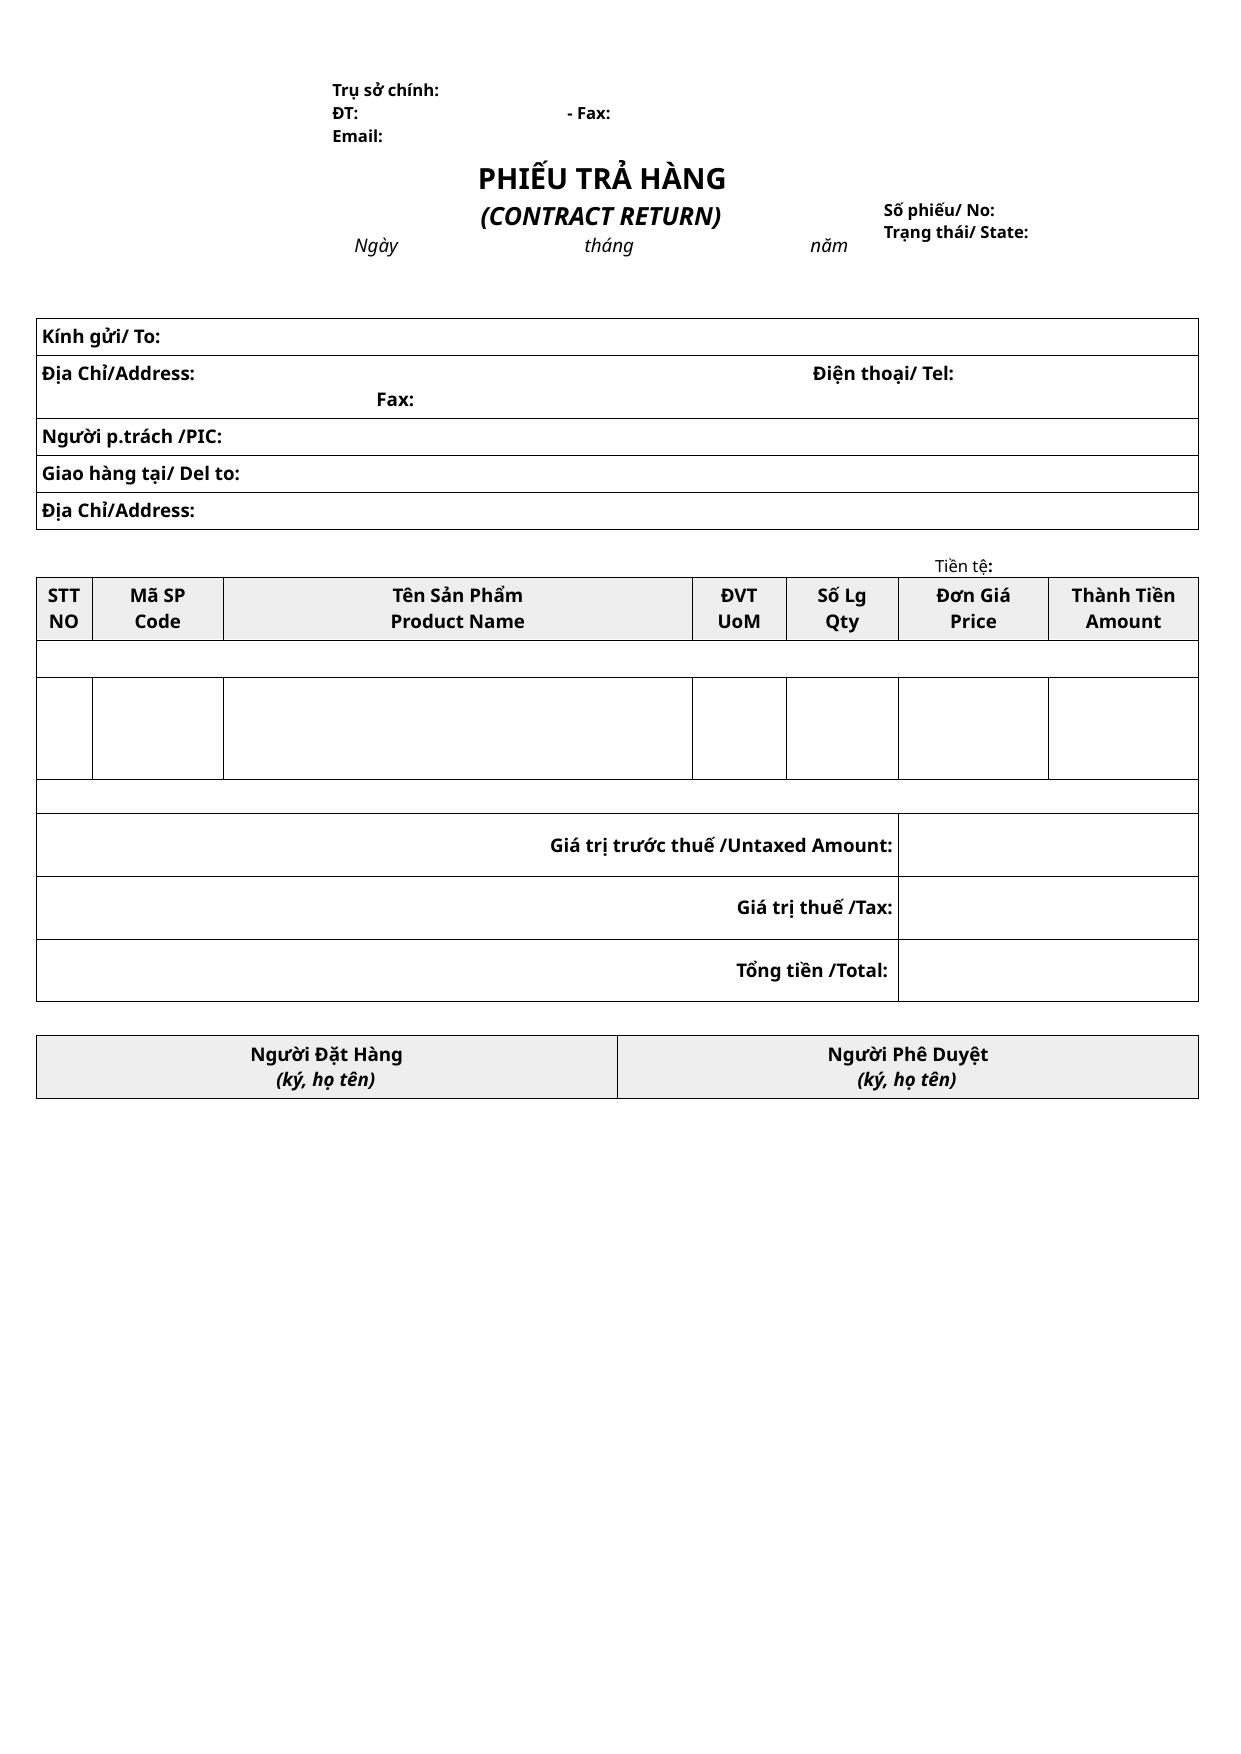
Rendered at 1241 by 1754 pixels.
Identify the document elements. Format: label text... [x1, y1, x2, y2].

table_header ĐVT UoM [693, 578, 786, 639]
text Tiền tệ: <o.currency_id.name or ''> [36, 554, 1198, 577]
table_cell [36, 153, 326, 289]
table_cell <formatLang(line.product_qty, digits=0)> [787, 678, 898, 779]
table_cell Địa Chỉ/Address: <get_warehouse_address(o.warehouse_id)> [37, 493, 1198, 529]
table_cell <formatLang(o.amount_total, digits=0)> [899, 940, 1198, 1001]
table_header Thành Tiền Amount [1049, 578, 1198, 639]
table_cell Người p.trách /PIC: <o.user_approve.name or ''> [37, 419, 1198, 454]
table_cell Giá trị trước thuế /Untaxed Amount: [37, 814, 898, 876]
table_cell <seq+1> [37, 678, 92, 779]
table_cell <formatLang(o.amount_untaxed, digits=0)> [899, 814, 1198, 876]
table_header <company.name or False> Trụ sở chính: <company.street or False> ĐT: <company.phone or False> - Fax: <company.fax or False> Email: <company.email or False> [326, 39, 1198, 153]
table_header Người Phê Duyệt (ký, họ tên) [618, 1036, 1198, 1098]
table_header Tên Sản Phẩm Product Name [224, 578, 692, 639]
table_cell <line.product_id.default_code or ''> [93, 678, 223, 779]
table_cell PHIẾU TRẢ HÀNG (CONTRACT RETURN) Ngày <o.date_return[8:10]> tháng <o.date_return[5:7]> năm <o.date_return[0:4]> [326, 153, 878, 289]
table_header Mã SP Code [93, 578, 223, 639]
table_cell <line.name or line.product_id.name or ''> [224, 678, 692, 779]
table_header [36, 39, 326, 153]
table_cell Số phiếu/ No: <o.name or ''> Trạng thái/ State: <get_state(o.state)> [878, 153, 1198, 289]
table_cell <for each="seq,line in enumerate(o.contract_return_line)"> [37, 641, 1198, 677]
table_cell Giá trị thuế /Tax: [37, 877, 898, 938]
table_cell <formatLang(line.price_unit, digits=0)> [899, 678, 1048, 779]
table_header Số Lg Qty [787, 578, 898, 639]
table_cell Tổng tiền /Total: [37, 940, 898, 1001]
table_cell </for> [37, 780, 1198, 813]
table_header Người Đặt Hàng (ký, họ tên) [37, 1036, 617, 1098]
table_cell <formatLang(line.price_subtotal, digits=0)> [1049, 678, 1198, 779]
table_header Kính gửi/ To: <o.partner_id.name or ''> [37, 319, 1198, 355]
table_header Đơn Giá Price [899, 578, 1048, 639]
table_cell <line.product_uom.name or ''> [693, 678, 786, 779]
table_cell <formatLang(o.amount_tax, digits=0)> [899, 877, 1198, 938]
table_cell Địa Chỉ/Address: <get_partner_address(o.partner_id)> <if test="o.partner_id.phone != False "> Điện thoại/ Tel: <o.partner_id.phone or ''> </if> <if test="o.partner_id.fax != False ">Fax: <o.partner_id.fax or ''> </if> [37, 356, 1198, 417]
table_cell Giao hàng tại/ Del to: <o. warehouse_id.name or ''> [37, 456, 1198, 492]
table_header STT NO [37, 578, 92, 639]
